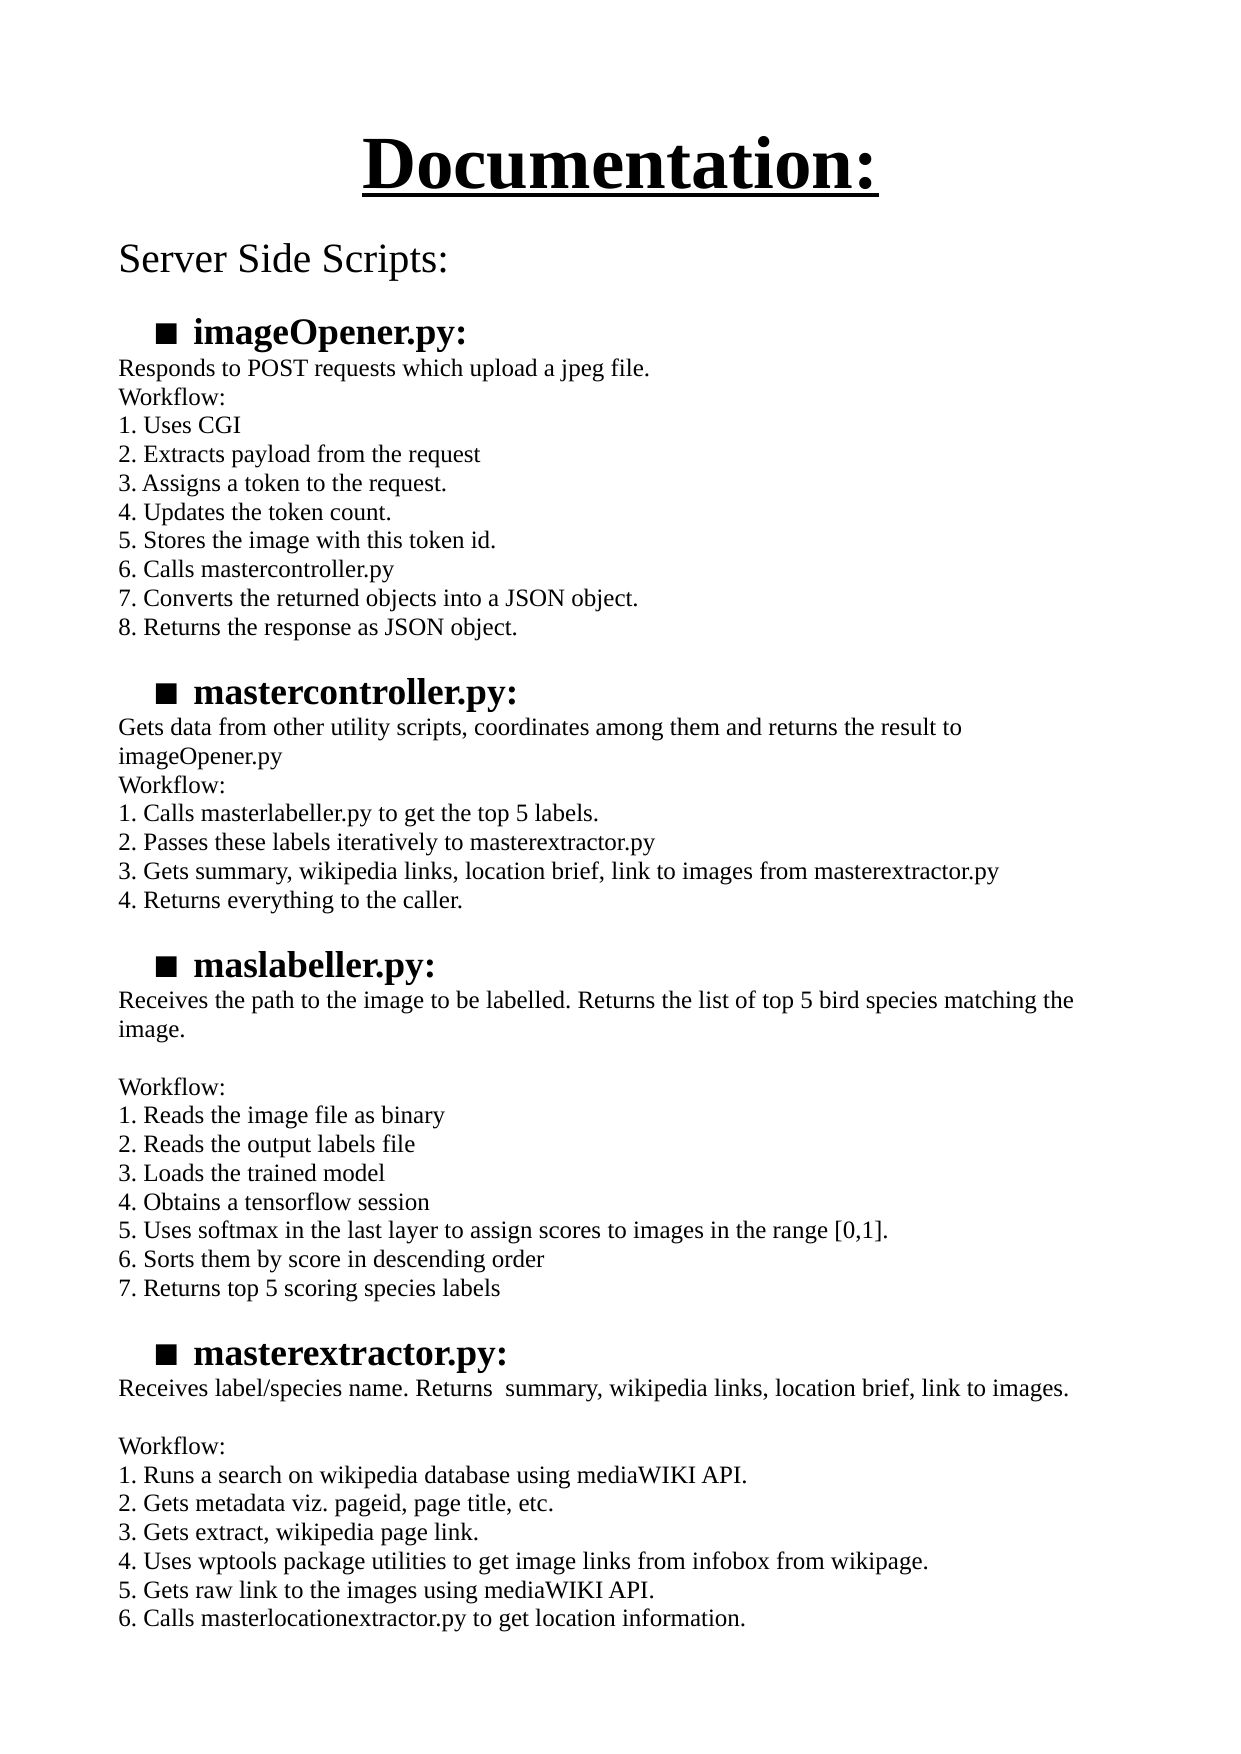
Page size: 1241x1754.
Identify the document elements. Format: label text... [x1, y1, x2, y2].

text 5. Uses softmax in the last layer to assign scores to images in the range [0,1]. [118, 1215, 1122, 1244]
text 3. Assigns a token to the request. [118, 468, 1122, 497]
text 3. Loads the trained model [118, 1158, 1122, 1187]
list mastercontroller.py: [156, 669, 1122, 712]
text Gets data from other utility scripts, coordinates among them and returns the result to imageOpener.py [118, 712, 1122, 770]
text Server Side Scripts: [118, 233, 1122, 281]
text 1. Runs a search on wikipedia database using mediaWIKI API. [118, 1460, 1122, 1488]
text 2. Passes these labels iteratively to masterextractor.py [118, 827, 1122, 856]
list masterextractor.py: [156, 1330, 1122, 1373]
text 7. Converts the returned objects into a JSON object. [118, 583, 1122, 612]
list imageOpener.py: [156, 310, 1122, 353]
text 1. Uses CGI [118, 410, 1122, 439]
text Workflow: [118, 1431, 1122, 1460]
list maslabeller.py: [156, 942, 1122, 985]
text Receives label/species name. Returns summary, wikipedia links, location brief, link to images. [118, 1373, 1122, 1402]
text 3. Gets extract, wikipedia page link. [118, 1517, 1122, 1546]
text Workflow: [118, 770, 1122, 798]
text 5. Gets raw link to the images using mediaWIKI API. [118, 1575, 1122, 1603]
text 8. Returns the response as JSON object. [118, 612, 1122, 640]
text 2. Extracts payload from the request [118, 439, 1122, 468]
text 6. Calls mastercontroller.py [118, 554, 1122, 583]
text 6. Sorts them by score in descending order [118, 1244, 1122, 1273]
text 7. Returns top 5 scoring species labels [118, 1273, 1122, 1302]
text 5. Stores the image with this token id. [118, 525, 1122, 554]
text Responds to POST requests which upload a jpeg file. [118, 353, 1122, 382]
text 4. Returns everything to the caller. [118, 885, 1122, 913]
text Documentation: [118, 118, 1122, 204]
text 2. Reads the output labels file [118, 1129, 1122, 1158]
text 4. Obtains a tensorflow session [118, 1187, 1122, 1215]
text 1. Reads the image file as binary [118, 1100, 1122, 1129]
text 4. Uses wptools package utilities to get image links from infobox from wikipage. [118, 1546, 1122, 1575]
text 6. Calls masterlocationextractor.py to get location information. [118, 1603, 1122, 1632]
text 1. Calls masterlabeller.py to get the top 5 labels. [118, 798, 1122, 827]
text 3. Gets summary, wikipedia links, location brief, link to images from masterextractor.py [118, 856, 1122, 885]
text Workflow: [118, 382, 1122, 410]
text 4. Updates the token count. [118, 497, 1122, 525]
text 2. Gets metadata viz. pageid, page title, etc. [118, 1488, 1122, 1517]
text Receives the path to the image to be labelled. Returns the list of top 5 bird species matching the image. Workflow: [118, 985, 1122, 1100]
